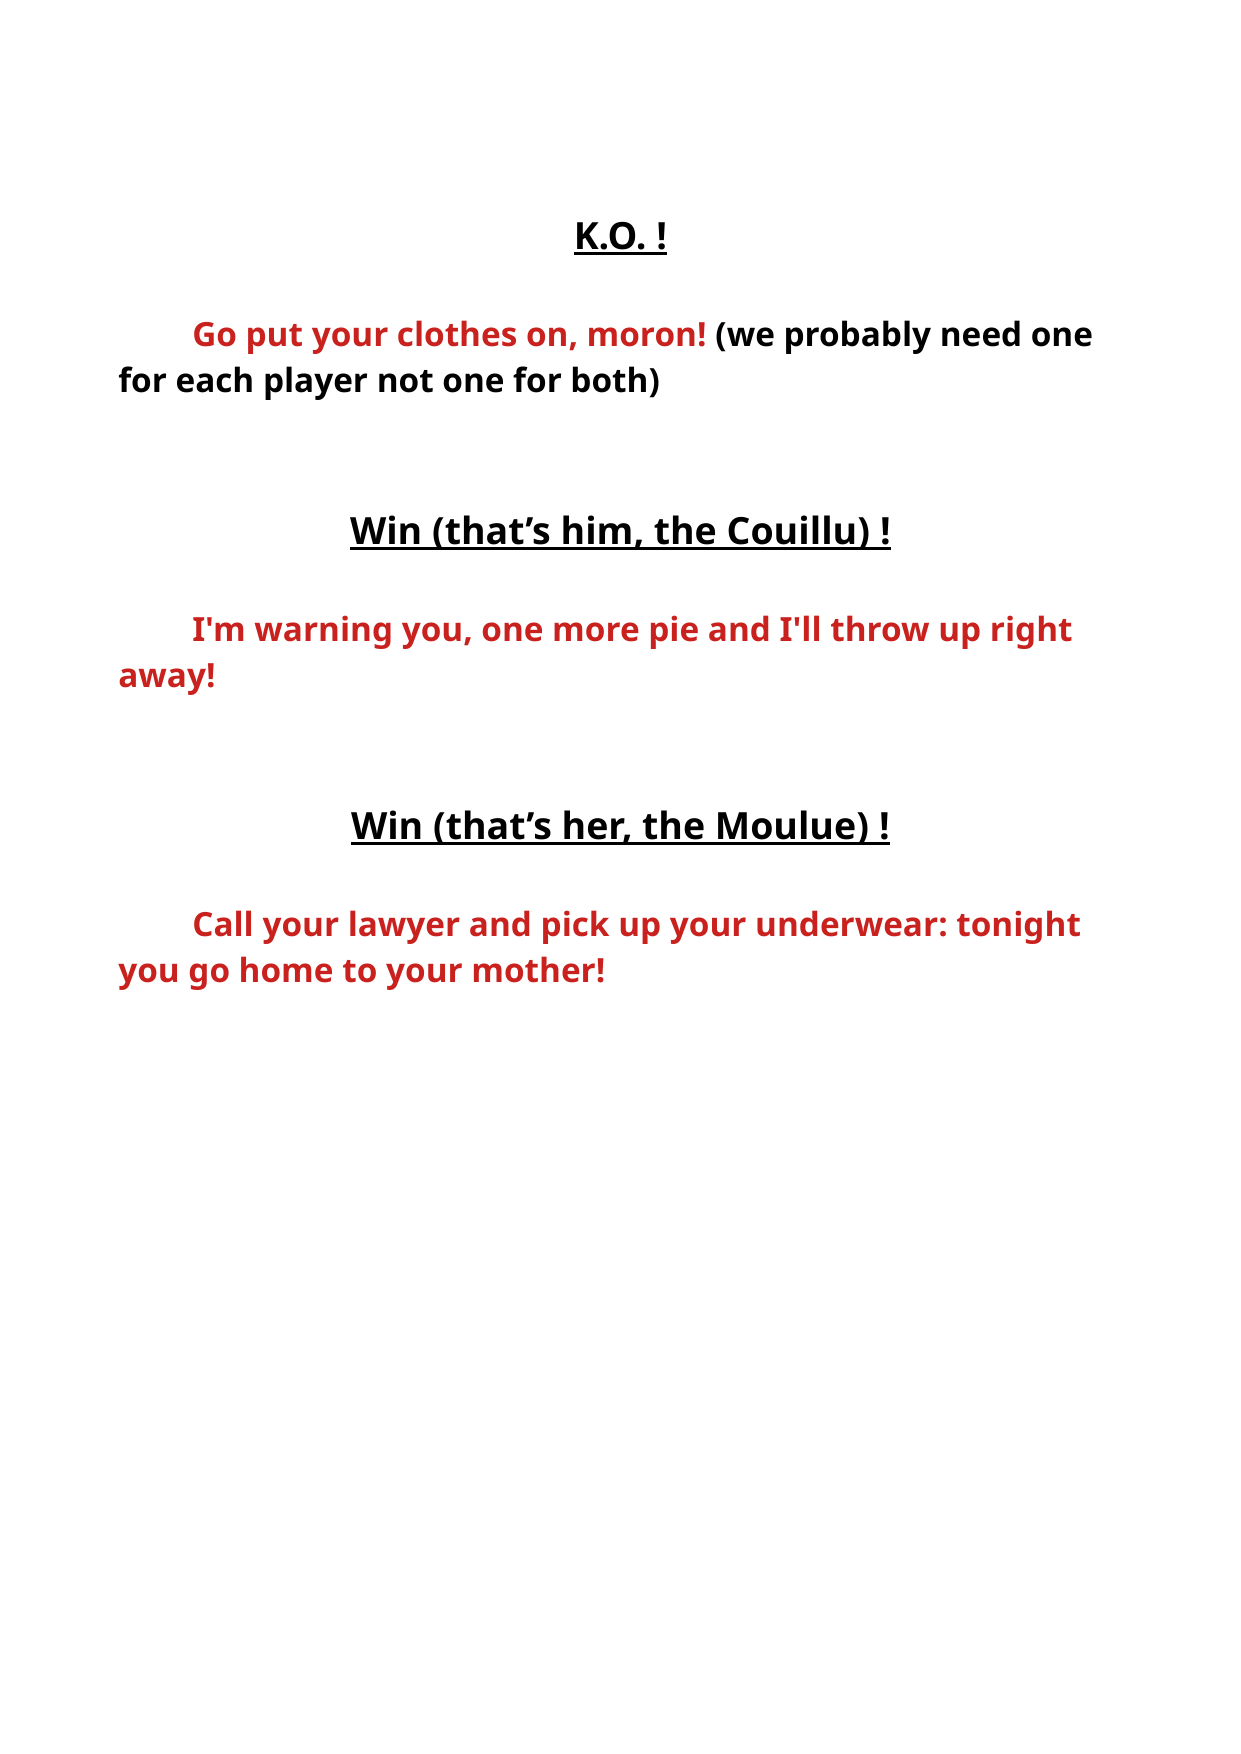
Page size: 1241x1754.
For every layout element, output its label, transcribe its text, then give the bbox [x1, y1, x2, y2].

text Win (that’s her, the Moulue) ! [118, 799, 1122, 850]
text I'm warning you, one more pie and I'll throw up right away! [118, 606, 1122, 697]
text K.O. ! [118, 209, 1122, 260]
text Call your lawyer and pick up your underwear: tonight you go home to your mother! [118, 901, 1122, 992]
text Win (that’s him, the Couillu) ! [118, 504, 1122, 555]
text Go put your clothes on, moron! (we probably need one for each player not one for both) [118, 311, 1122, 402]
